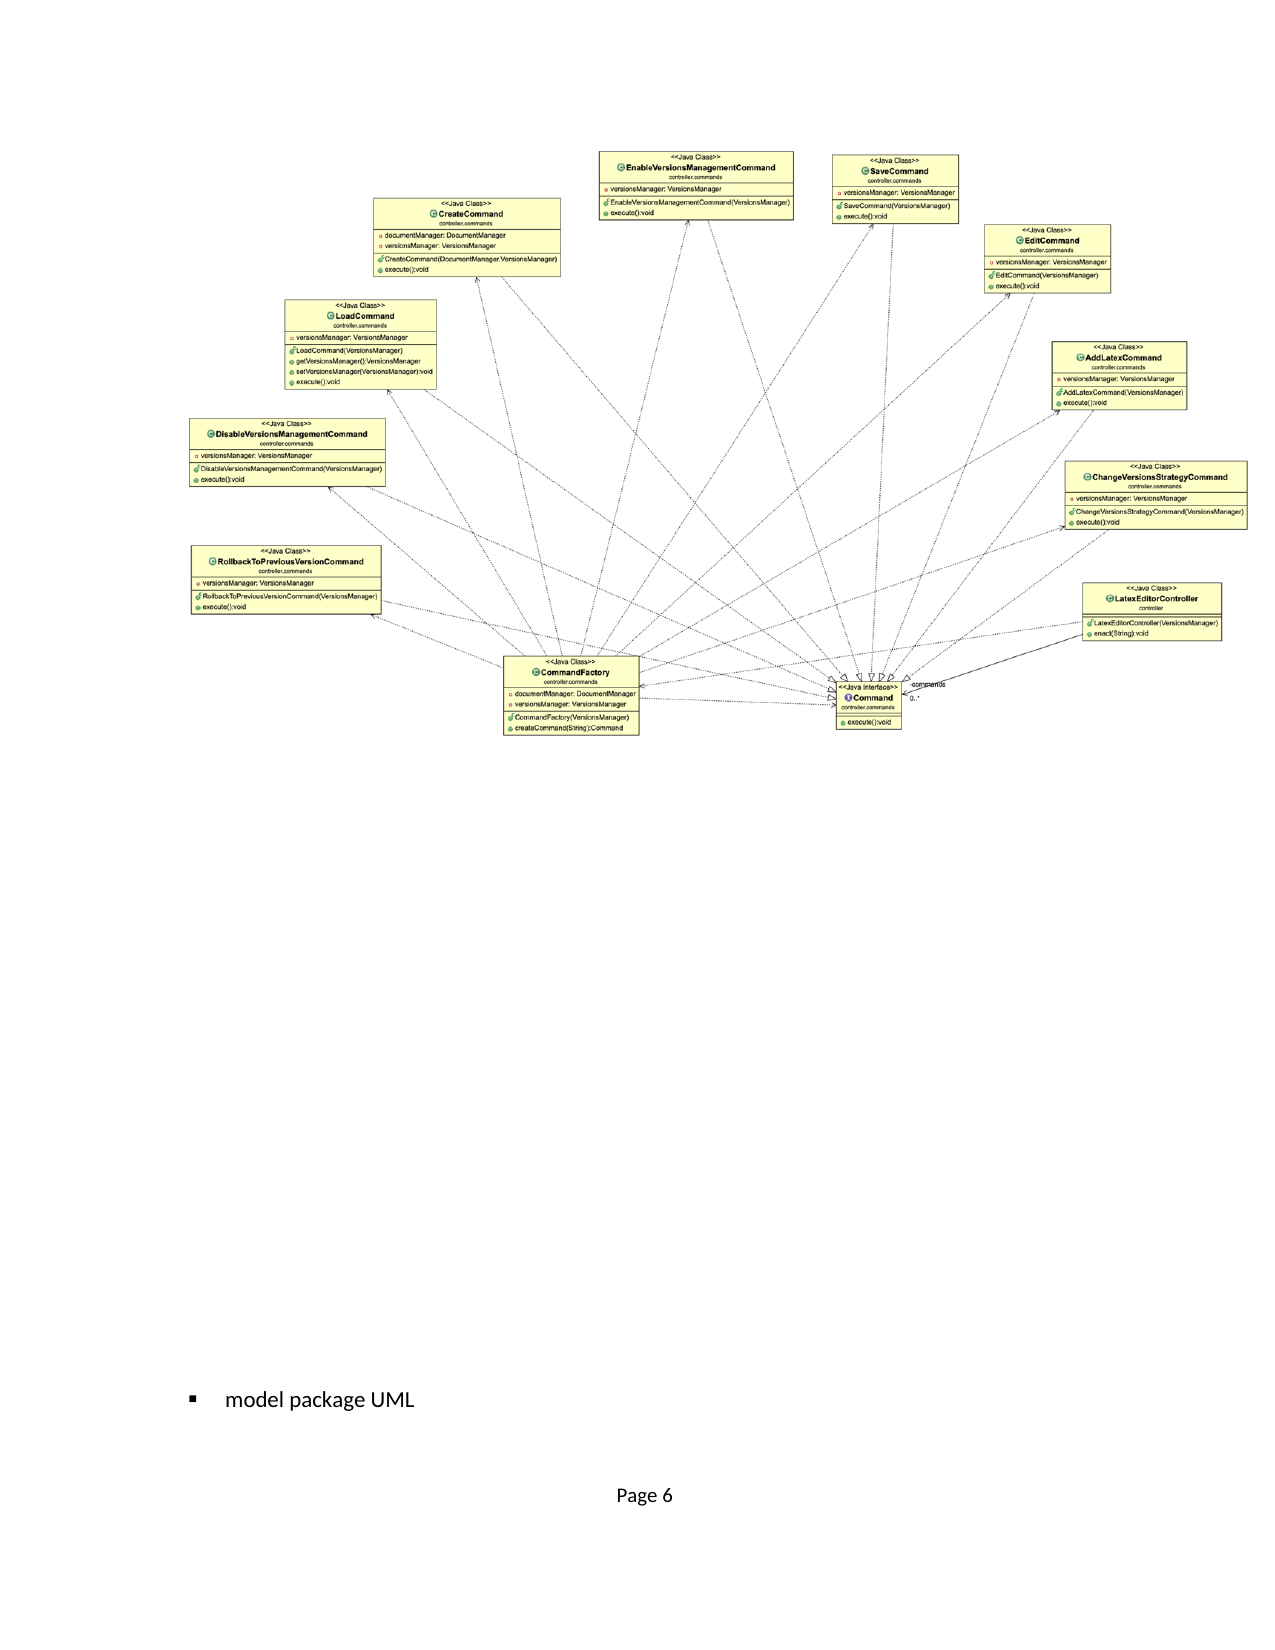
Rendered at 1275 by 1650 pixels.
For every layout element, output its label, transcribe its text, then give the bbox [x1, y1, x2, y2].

picture [187, 150, 1249, 737]
list model package UML [187, 1385, 1125, 1413]
